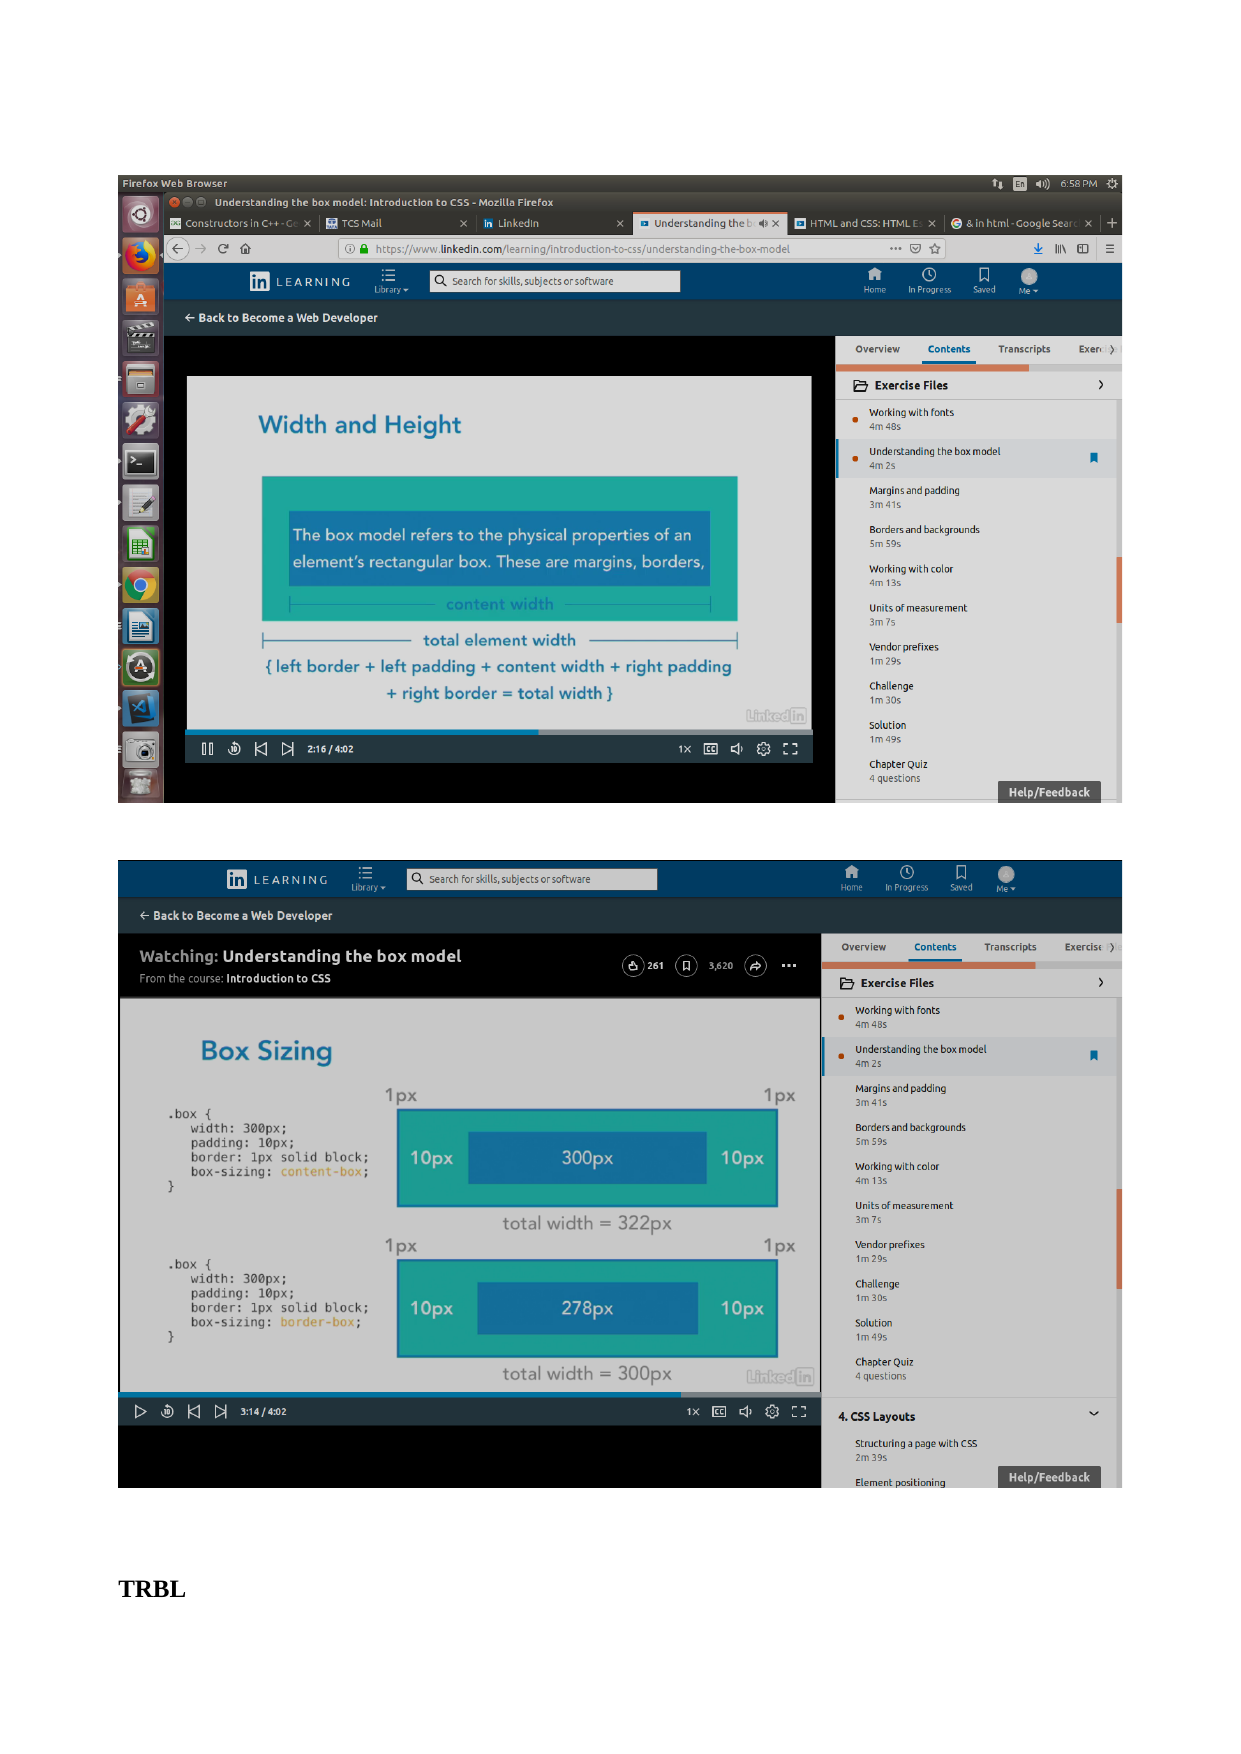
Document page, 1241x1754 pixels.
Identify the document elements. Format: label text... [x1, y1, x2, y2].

text TRBL [118, 1574, 1122, 1603]
picture [118, 175, 1123, 803]
picture [118, 860, 1123, 1488]
